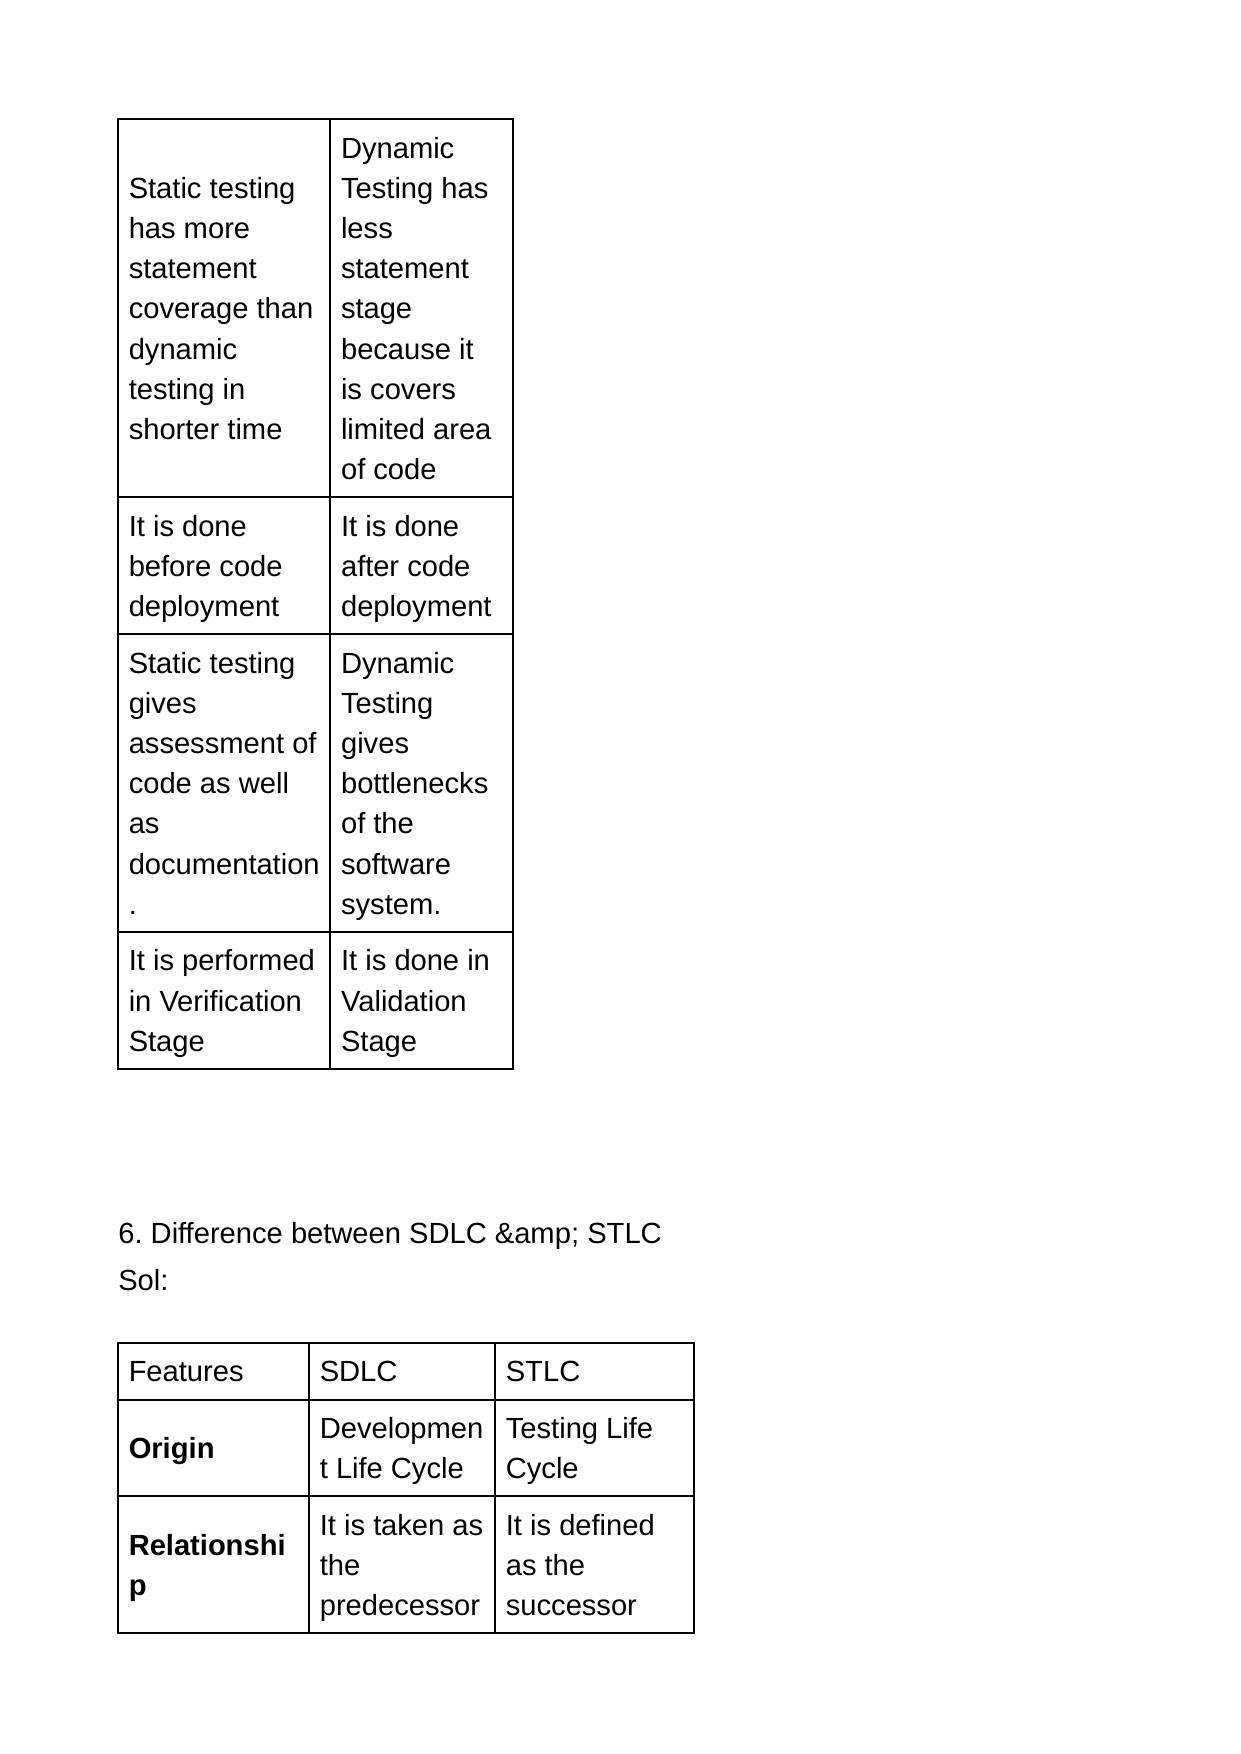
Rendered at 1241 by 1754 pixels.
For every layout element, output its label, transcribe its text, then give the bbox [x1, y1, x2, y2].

table_cell It is defined as the successor [496, 1497, 693, 1632]
table_cell Dynamic Testing gives bottlenecks of the software system. [331, 635, 512, 931]
table_cell It is done after code deployment [331, 498, 512, 633]
text Sol: [118, 1263, 1199, 1296]
table_cell Dynamic Testing has less statement stage because it is covers limited area of code [331, 120, 512, 496]
table_header SDLC [310, 1344, 494, 1398]
table_cell Static testing has more statement coverage than dynamic testing in shorter time [119, 120, 329, 496]
table_cell Testing Life Cycle [496, 1401, 693, 1495]
table_cell Static testing gives assessment of code as well as documentation. [119, 635, 329, 931]
table_cell It is performed in Verification Stage [119, 933, 329, 1068]
table_cell It is done in Validation Stage [331, 933, 512, 1068]
text 6. Difference between SDLC &amp; STLC [118, 1216, 1199, 1250]
table_cell Development Life Cycle [310, 1401, 494, 1495]
table_cell It is taken as the predecessor [310, 1497, 494, 1632]
table_cell It is done before code deployment [119, 498, 329, 633]
table_header Features [119, 1344, 308, 1398]
table_cell Origin [119, 1401, 308, 1495]
table_header STLC [496, 1344, 693, 1398]
table_cell Relationship [119, 1497, 308, 1632]
